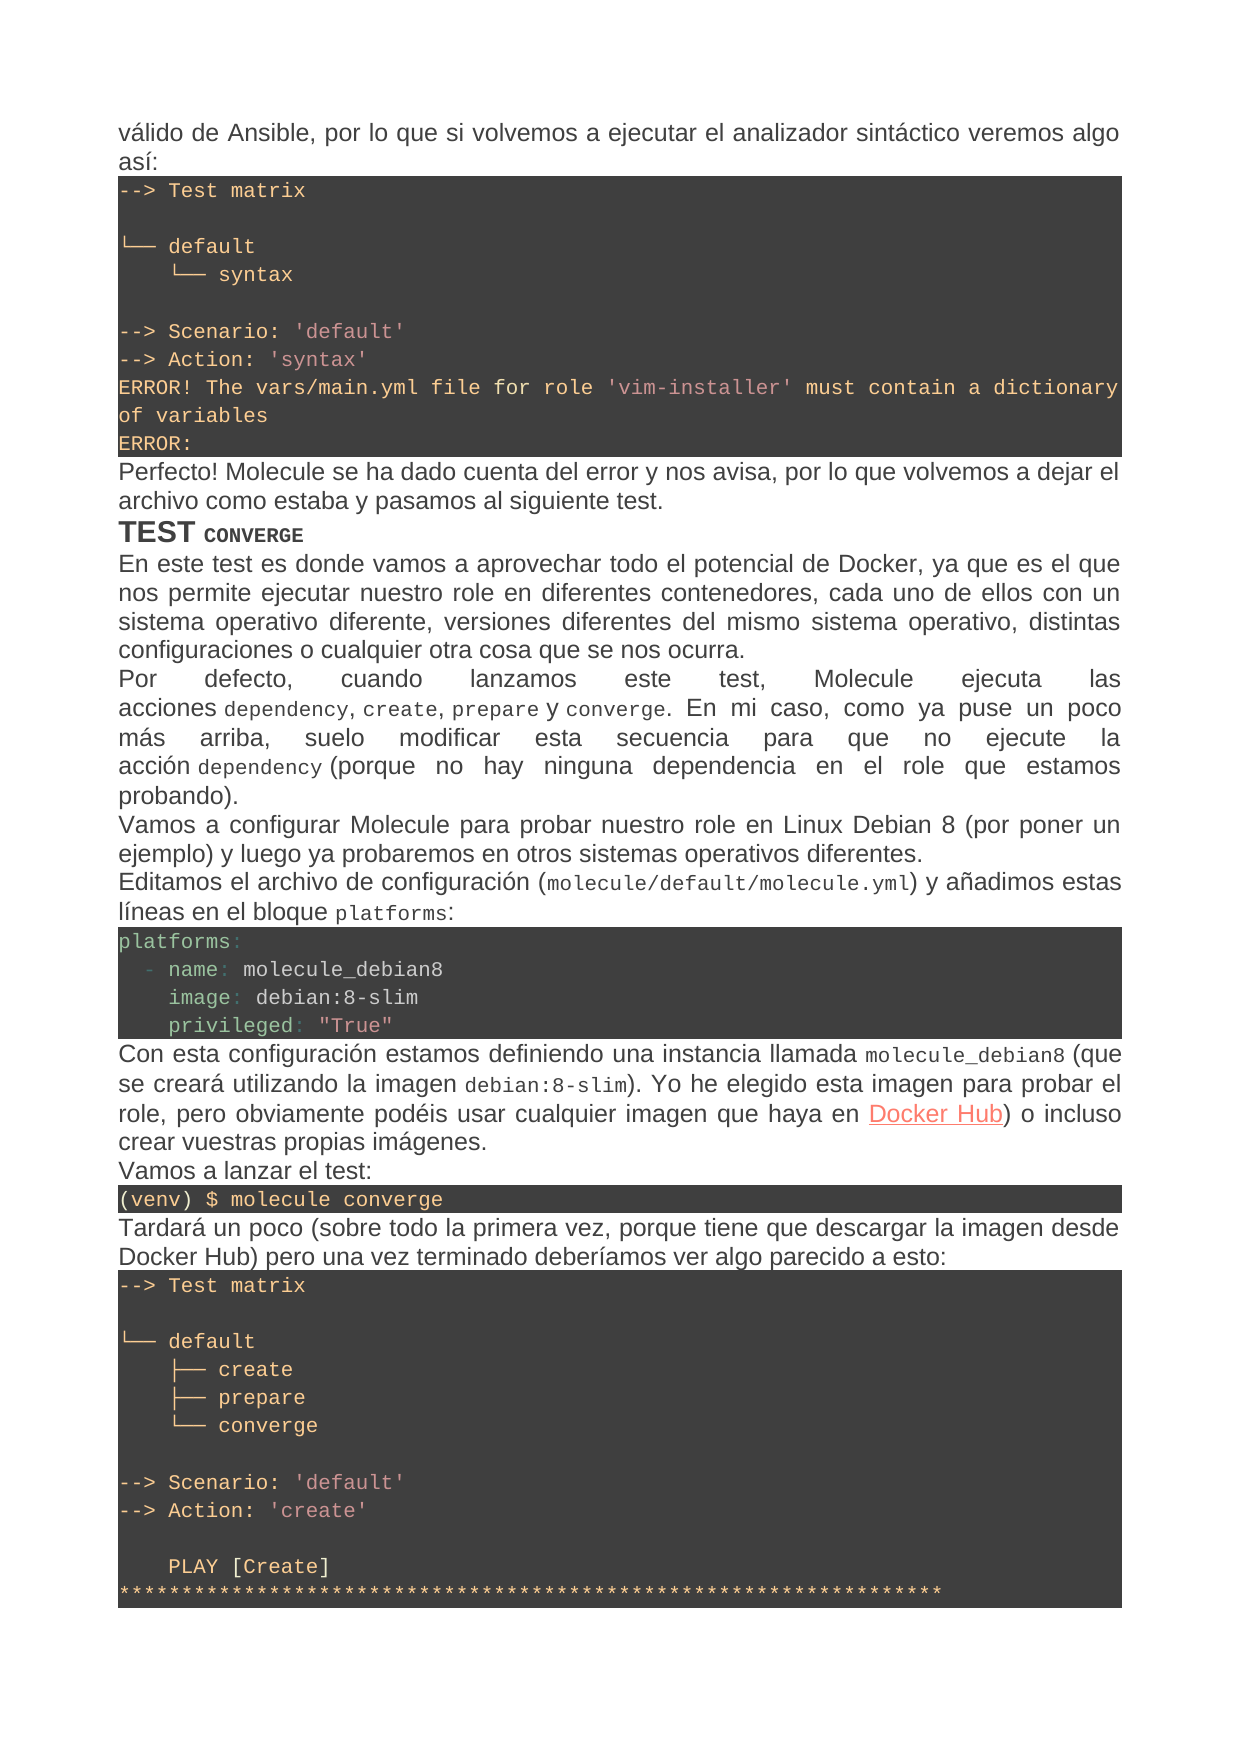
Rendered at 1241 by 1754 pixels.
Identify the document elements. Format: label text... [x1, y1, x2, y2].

text Tardará un poco (sobre todo la primera vez, porque tiene que descargar la imagen desde Docker Hub) pero una vez terminado deberíamos ver algo parecido a esto: [118, 1213, 1122, 1270]
text image: debian:8-slim [118, 983, 1122, 1011]
text ERROR! The vars/main.yml file for role 'vim-installer' must contain a dictionary of variables [118, 372, 1122, 429]
text platforms: [118, 927, 1122, 955]
text ├── create [118, 1355, 1122, 1383]
text Perfecto! Molecule se ha dado cuenta del error y nos avisa, por lo que volvemos a dejar el archivo como estaba y pasamos al siguiente test. [118, 457, 1122, 514]
text Vamos a lanzar el test: [118, 1156, 1122, 1185]
text Editamos el archivo de configuración (molecule/default/molecule.yml) y añadimos estas líneas en el bloque platforms: [118, 867, 1122, 927]
text ├── prepare [118, 1383, 1122, 1411]
text PLAY [Create] ****************************************************************** [118, 1552, 1122, 1608]
text └── default [118, 232, 1122, 260]
text └── converge [118, 1411, 1122, 1439]
text (venv) $ molecule converge [118, 1185, 1122, 1213]
text En este test es donde vamos a aprovechar todo el potencial de Docker, ya que es el que nos permite ejecutar nuestro role en diferentes contenedores, cada uno de ellos con un sistema operativo diferente, versiones diferentes del mismo sistema operativo, distintas configuraciones o cualquier otra cosa que se nos ocurra. [118, 549, 1122, 664]
text --> Action: 'create' [118, 1495, 1122, 1523]
text └── syntax [118, 260, 1122, 288]
text válido de Ansible, por lo que si volvemos a ejecutar el analizador sintáctico veremos algo así: [118, 118, 1122, 176]
text --> Action: 'syntax' [118, 344, 1122, 372]
subtitle TEST CONVERGE [118, 514, 1122, 549]
text --> Scenario: 'default' [118, 1467, 1122, 1495]
text Con esta configuración estamos definiendo una instancia llamada molecule_debian8 (que se creará utilizando la imagen debian:8-slim). Yo he elegido esta imagen para probar el role, pero obviamente podéis usar cualquier imagen que haya en Docker Hub) o incluso crear vuestras propias imágenes. [118, 1039, 1122, 1156]
text - name: molecule_debian8 [118, 955, 1122, 983]
text Vamos a configurar Molecule para probar nuestro role en Linux Debian 8 (por poner un ejemplo) y luego ya probaremos en otros sistemas operativos diferentes. [118, 810, 1122, 867]
text --> Test matrix [118, 1270, 1122, 1298]
text privileged: "True" [118, 1011, 1122, 1039]
text --> Test matrix [118, 176, 1122, 204]
text Por defecto, cuando lanzamos este test, Molecule ejecuta las acciones dependency, create, prepare y converge. En mi caso, como ya puse un poco más arriba, suelo modificar esta secuencia para que no ejecute la acción dependency (porque no hay ninguna dependencia en el role que estamos probando). [118, 664, 1122, 810]
text └── default [118, 1327, 1122, 1355]
text --> Scenario: 'default' [118, 316, 1122, 344]
text ERROR: [118, 429, 1122, 457]
